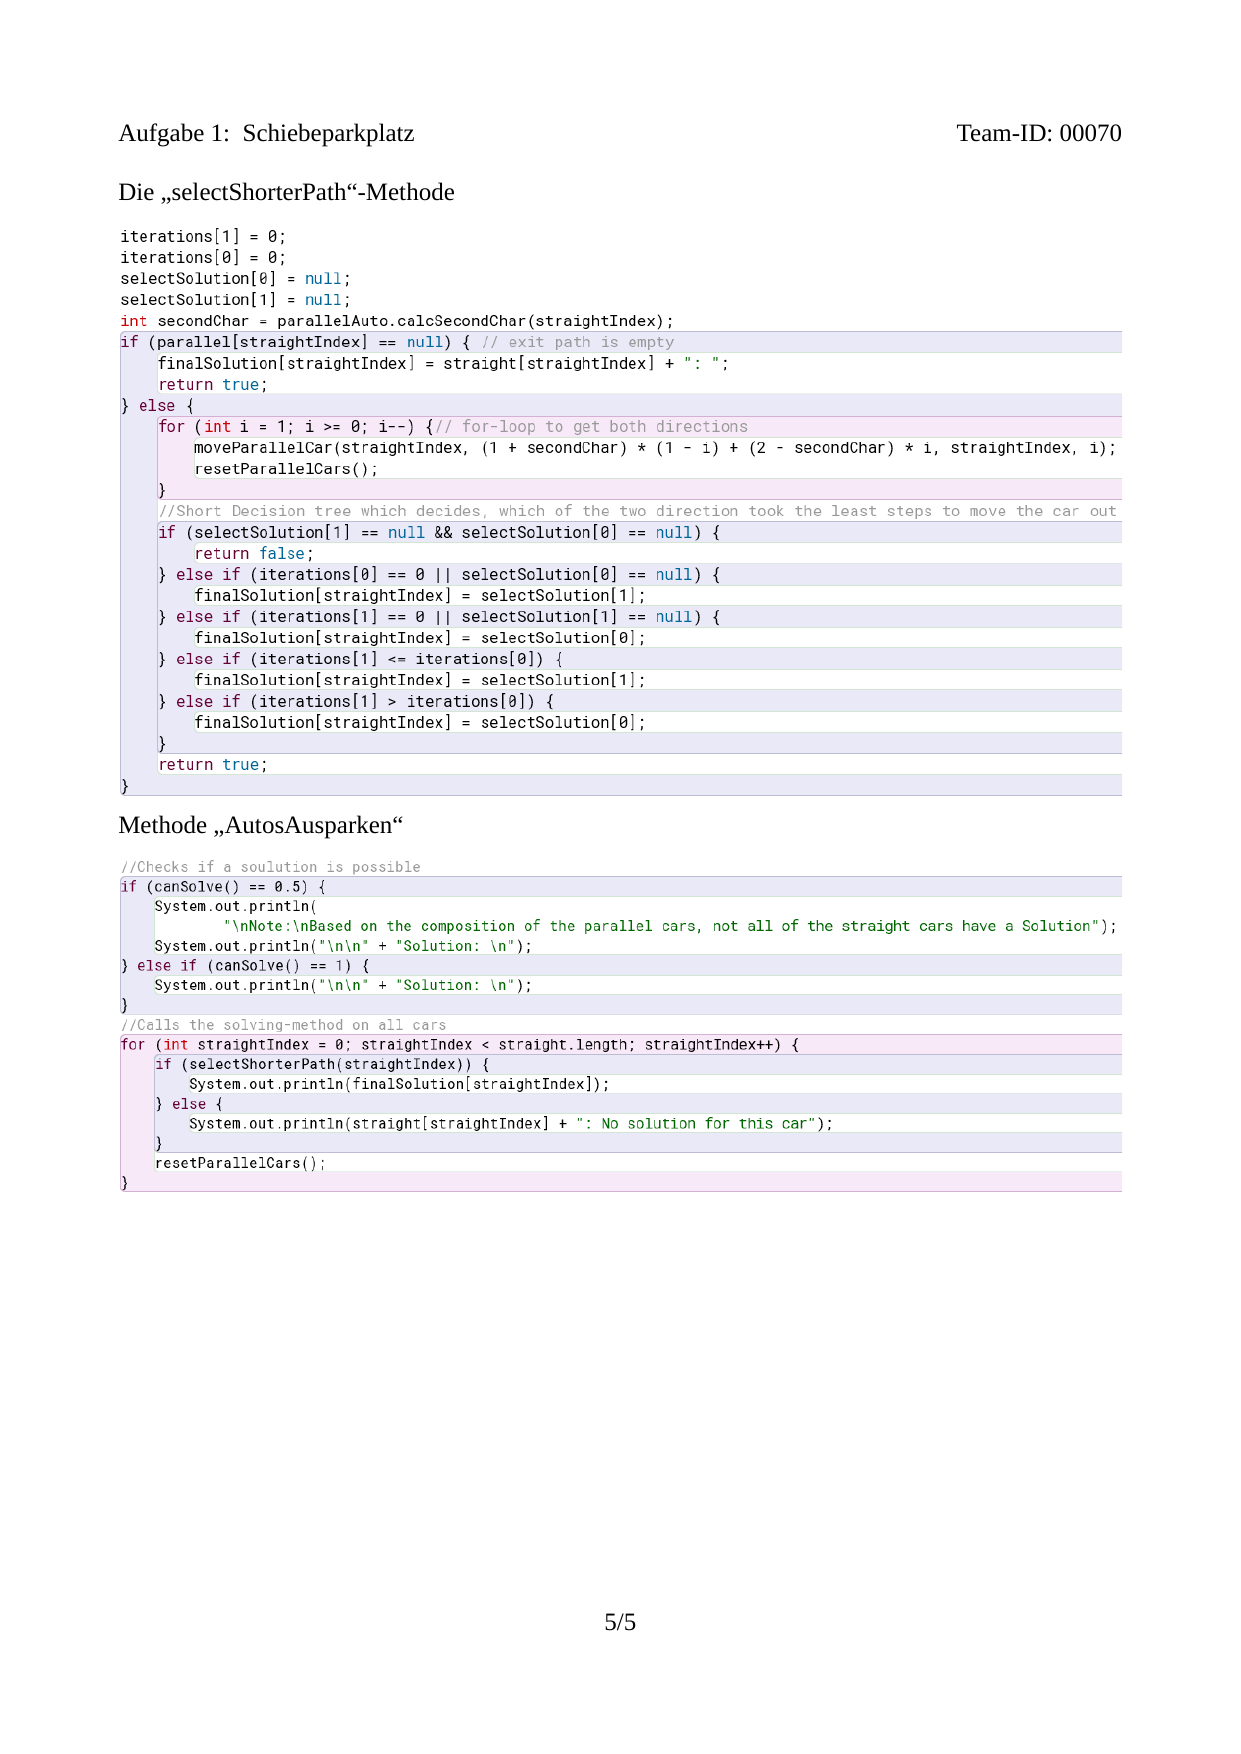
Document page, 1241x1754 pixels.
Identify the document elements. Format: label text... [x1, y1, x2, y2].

picture [118, 224, 1123, 806]
picture [118, 857, 1123, 1198]
text Die „selectShorterPath“-Methode [118, 177, 1122, 206]
text Methode „AutosAusparken“ [118, 806, 1122, 839]
